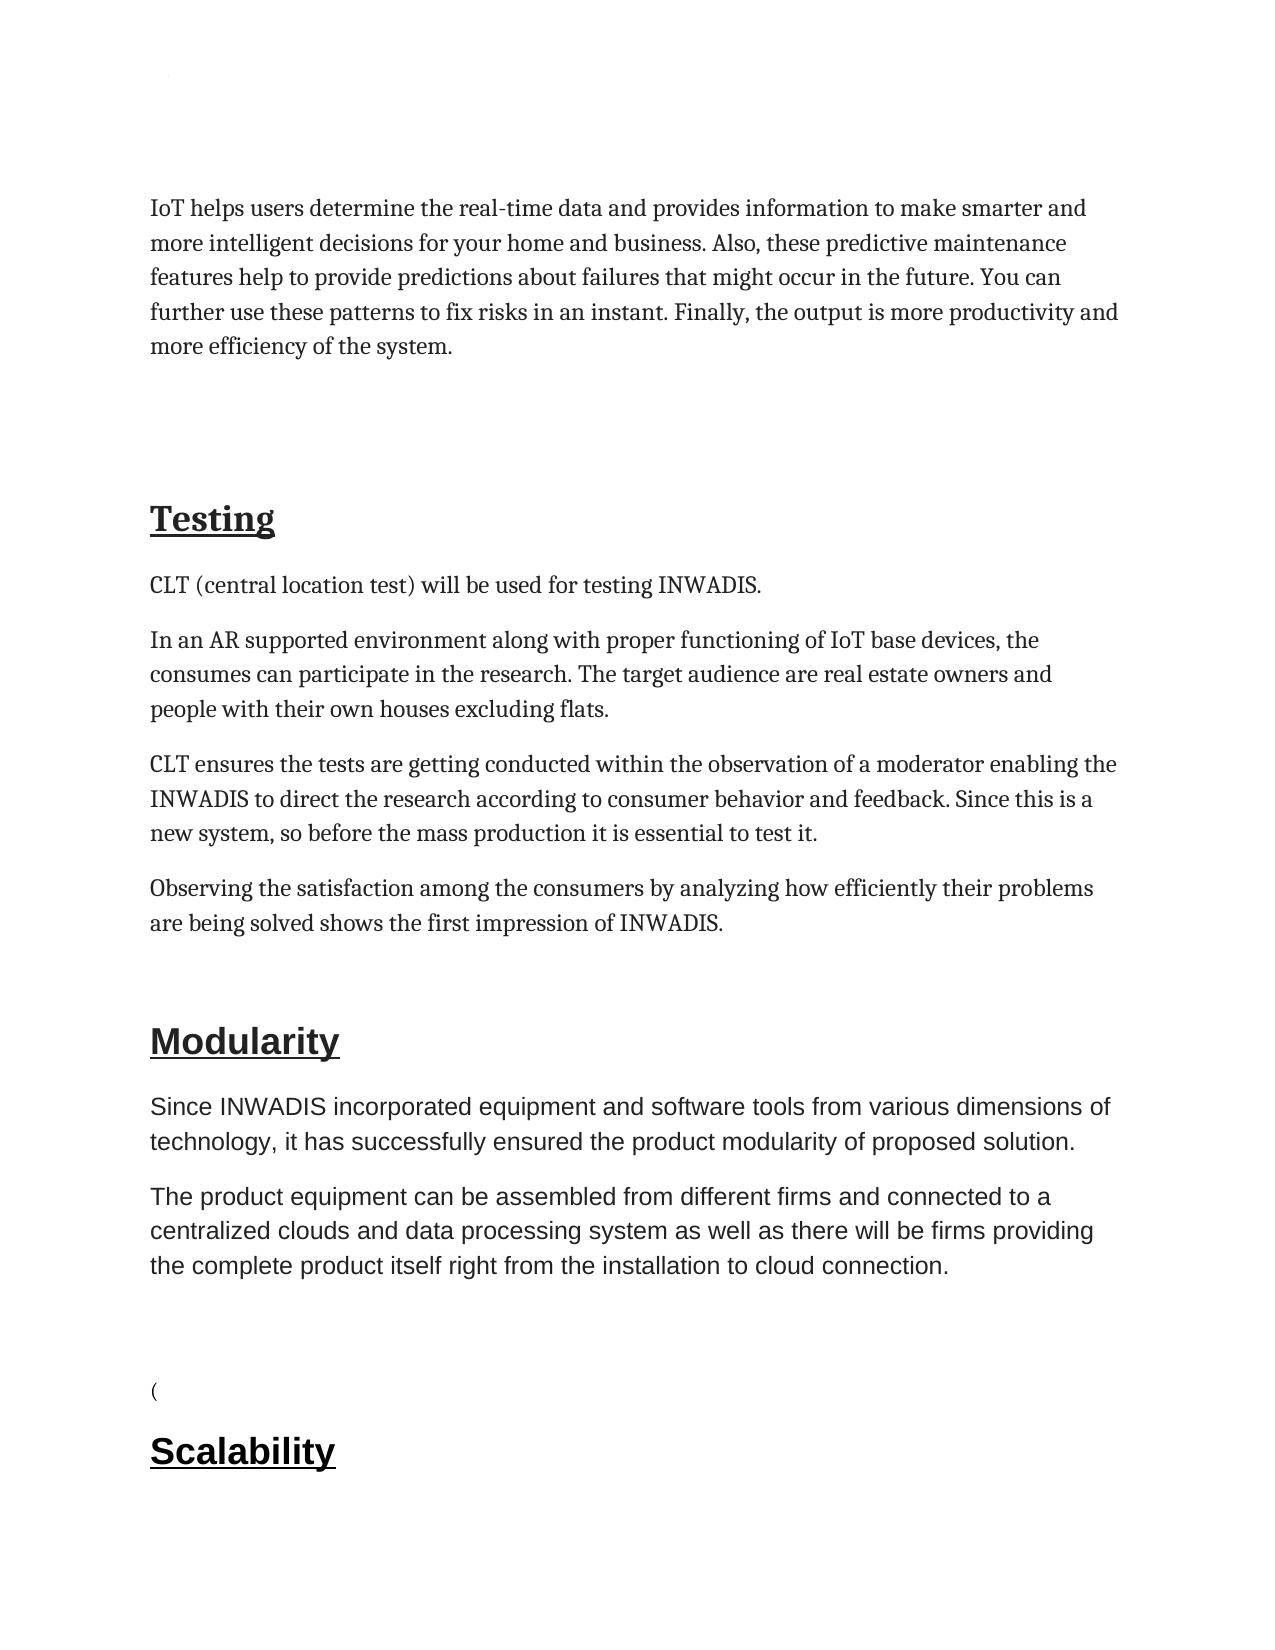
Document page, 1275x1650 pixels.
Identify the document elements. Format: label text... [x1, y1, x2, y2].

text ( [150, 1378, 1125, 1404]
text Since INWADIS incorporated equipment and software tools from various dimensions of technology, it has successfully ensured the product modularity of proposed solution. [150, 1092, 1125, 1155]
text Testing [150, 498, 1125, 541]
text CLT (central location test) will be used for testing INWADIS. [150, 571, 1125, 599]
text Scalability [150, 1429, 1125, 1473]
text Observing the satisfaction among the consumers by analyzing how efficiently their problems are being solved shows the first impression of INWADIS. [150, 874, 1125, 938]
text Modularity [150, 1019, 1125, 1063]
text CLT ensures the tests are getting conducted within the observation of a moderator enabling the INWADIS to direct the research according to consumer behavior and feedback. Since this is a new system, so before the mass production it is essential to test it. [150, 750, 1125, 848]
text In an AR supported environment along with proper functioning of IoT base devices, the consumes can participate in the research. The target audience are real estate owners and people with their own houses excluding flats. [150, 626, 1125, 723]
text IoT helps users determine the real-time data and provides information to make smarter and more intelligent decisions for your home and business. Also, these predictive maintenance features help to provide predictions about failures that might occur in the future. You can further use these patterns to fix risks in an instant. Finally, the output is more productivity and more efficiency of the system. [150, 194, 1125, 361]
text The product equipment can be assembled from different firms and connected to a centralized clouds and data processing system as well as there will be firms providing the complete product itself right from the installation to cloud connection. [150, 1182, 1125, 1279]
